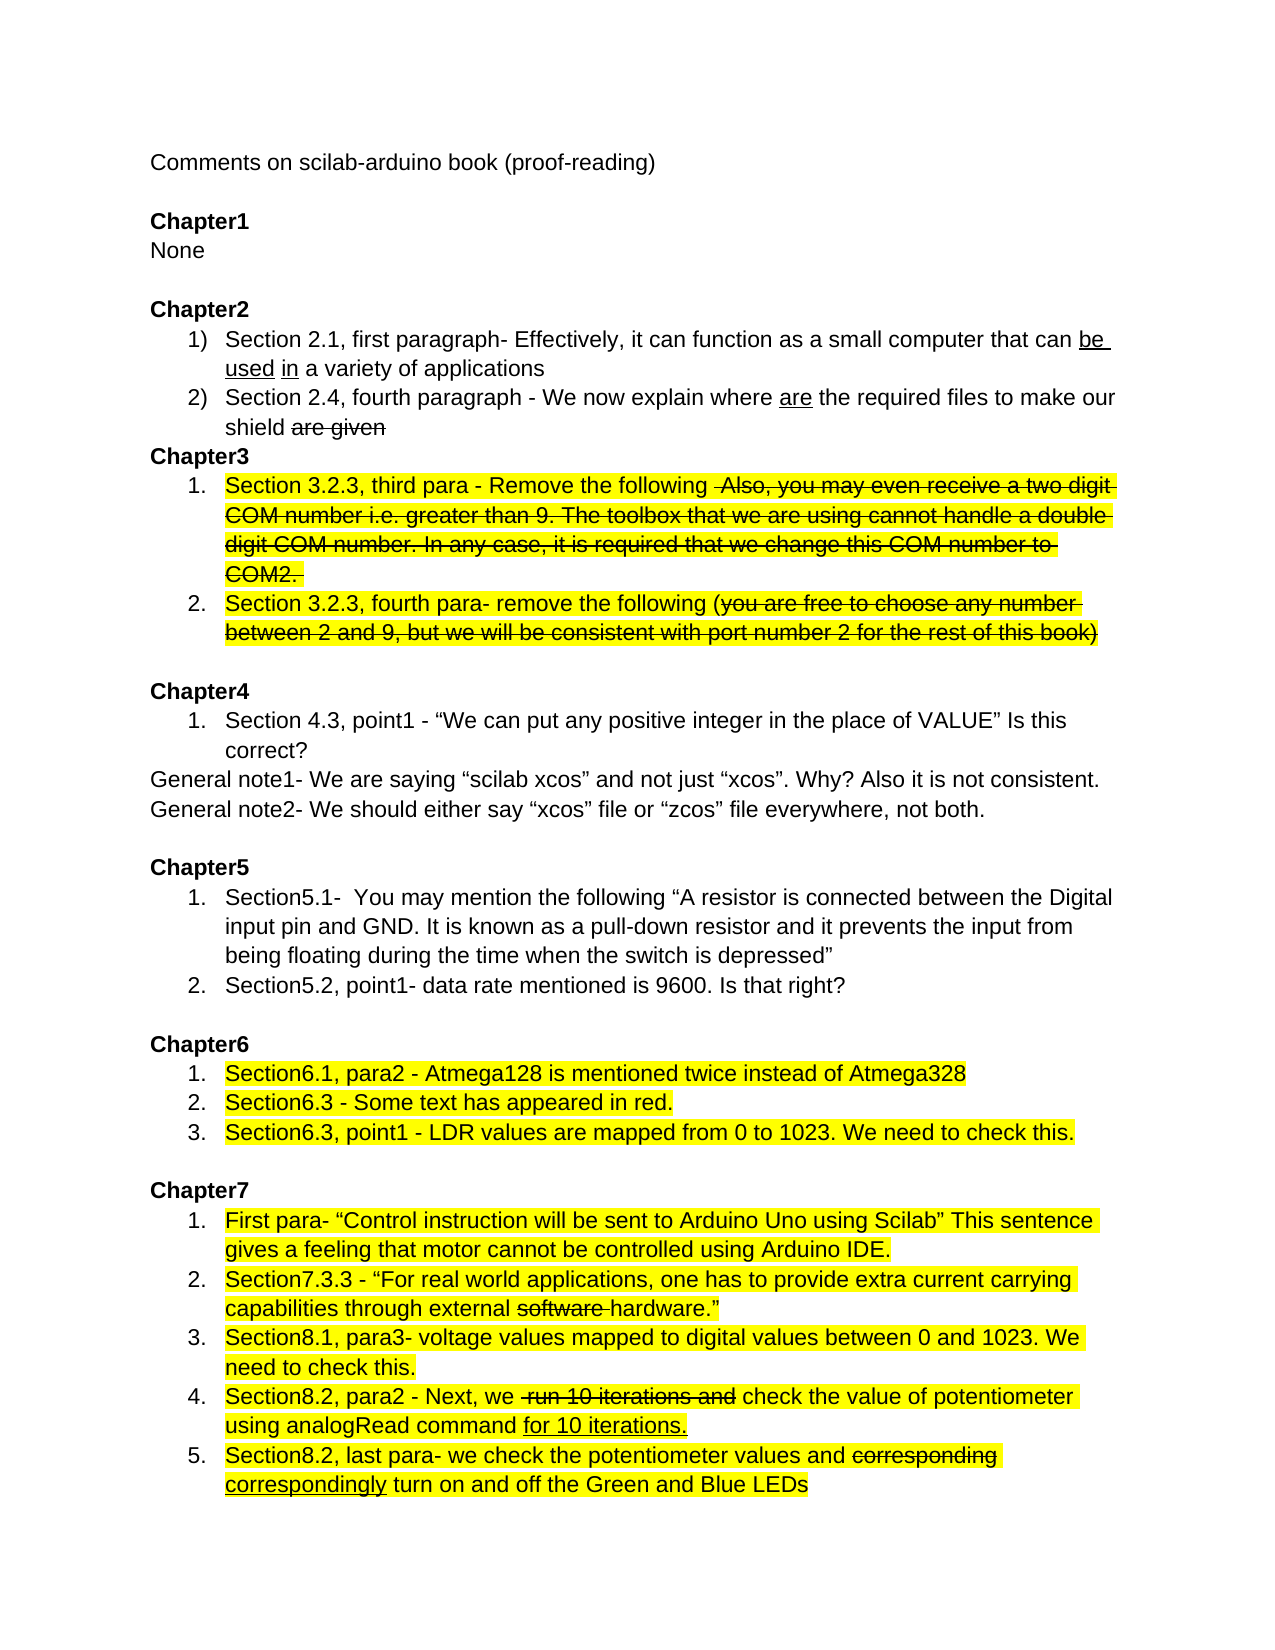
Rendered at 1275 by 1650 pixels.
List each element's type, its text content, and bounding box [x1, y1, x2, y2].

text Comments on scilab-arduino book (proof-reading) [150, 150, 1125, 176]
text Chapter6 [150, 1031, 1125, 1057]
list Section6.3 - Some text has appeared in red. [187, 1090, 1125, 1116]
text None [150, 238, 1125, 264]
text Chapter5 [150, 855, 1125, 881]
list Section 2.4, fourth paragraph - We now explain where are the required files to make our shield are given [187, 385, 1125, 440]
list Section 4.3, point1 - “We can put any positive integer in the place of VALUE” Is this correct? [187, 708, 1125, 763]
text General note2- We should either say “xcos” file or “zcos” file everywhere, not both. [150, 796, 1125, 822]
list Section 2.1, first paragraph- Effectively, it can function as a small computer that can be used in a variety of applications [187, 326, 1125, 381]
text General note1- We are saying “scilab xcos” and not just “xcos”. Why? Also it is not consistent. [150, 767, 1125, 792]
text Chapter1 [150, 209, 1125, 234]
list First para- “Control instruction will be sent to Arduino Uno using Scilab” This sentence gives a feeling that motor cannot be controlled using Arduino IDE. [187, 1207, 1125, 1262]
text Chapter7 [150, 1178, 1125, 1204]
list Section 3.2.3, fourth para- remove the following (you are free to choose any number between 2 and 9, but we will be consistent with port number 2 for the rest of this book) [187, 591, 1125, 646]
list Section6.3, point1 - LDR values are mapped from 0 to 1023. We need to check this. [187, 1119, 1125, 1145]
text Chapter4 [150, 679, 1125, 704]
list Section 3.2.3, third para - Remove the following Also, you may even receive a two digit COM number i.e. greater than 9. The toolbox that we are using cannot handle a double digit COM number. In any case, it is required that we change this COM number to COM2. [187, 473, 1125, 587]
list Section7.3.3 - “For real world applications, one has to provide extra current carrying capabilities through external software hardware.” [187, 1266, 1125, 1321]
list Section8.1, para3- voltage values mapped to digital values between 0 and 1023. We need to check this. [187, 1325, 1125, 1380]
text Chapter2 [150, 297, 1125, 322]
text Chapter3 [150, 444, 1125, 469]
list Section6.1, para2 - Atmega128 is mentioned twice instead of Atmega328 [187, 1061, 1125, 1086]
list Section8.2, last para- we check the potentiometer values and corresponding correspondingly turn on and off the Green and Blue LEDs [187, 1442, 1125, 1497]
list Section8.2, para2 - Next, we run 10 iterations and check the value of potentiometer using analogRead command for 10 iterations. [187, 1384, 1125, 1439]
list Section5.1- You may mention the following “A resistor is connected between the Digital input pin and GND. It is known as a pull-down resistor and it prevents the input from being floating during the time when the switch is depressed” [187, 884, 1125, 969]
list Section5.2, point1- data rate mentioned is 9600. Is that right? [187, 972, 1125, 998]
